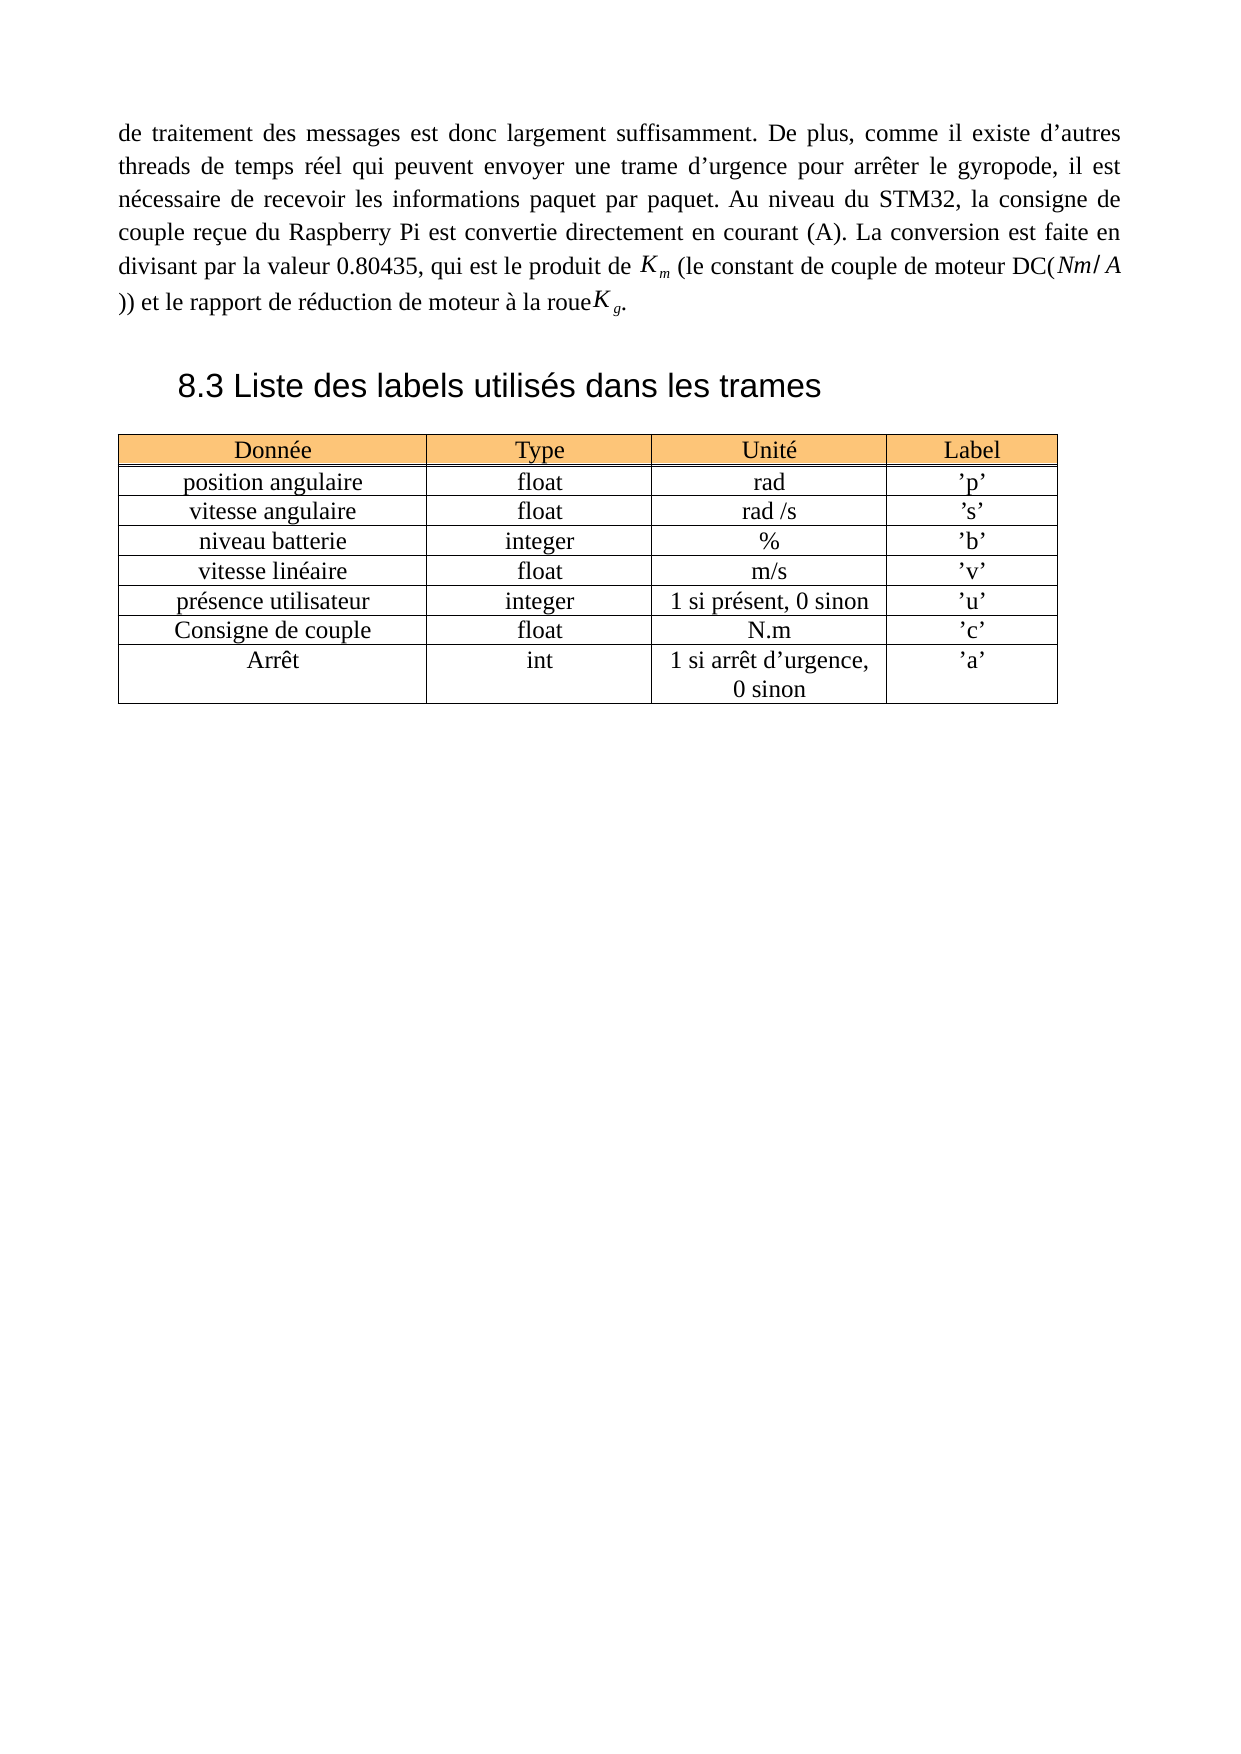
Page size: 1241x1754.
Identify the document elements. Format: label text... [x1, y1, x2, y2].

table_cell présence utilisateur [119, 586, 426, 614]
table_cell position angulaire [119, 467, 426, 495]
table_cell integer [427, 526, 651, 555]
table_header Label [887, 435, 1057, 463]
table_cell ’s’ [887, 496, 1057, 525]
table_cell integer [427, 586, 651, 614]
table_header Unité [652, 435, 886, 463]
table_cell rad /s [652, 496, 886, 525]
table_cell ’v’ [887, 556, 1057, 585]
subtitle Liste des labels utilisés dans les trames [177, 366, 1122, 404]
table_cell float [427, 496, 651, 525]
table_cell vitesse linéaire [119, 556, 426, 585]
table_cell ’u’ [887, 586, 1057, 614]
table_cell m/s [652, 556, 886, 585]
table_cell float [427, 616, 651, 644]
table_cell vitesse angulaire [119, 496, 426, 525]
text de traitement des messages est donc largement suffisamment. De plus, comme il existe d’autres threads de temps réel qui peuvent envoyer une trame d’urgence pour arrêter le gyropode, il est nécessaire de recevoir les informations paquet par paquet. Au niveau du STM32, la consigne de couple reçue du Raspberry Pi est convertie directement en courant (A). La conversion est faite en divisant par la valeur 0.80435, qui est le produit de (le constant de couple de moteur DC()) et le rapport de réduction de moteur à la roue. [118, 118, 1122, 317]
table_cell Arrêt [119, 645, 426, 703]
table_cell 1 si arrêt d’urgence, 0 sinon [652, 645, 886, 703]
table_cell ’b’ [887, 526, 1057, 555]
table_cell float [427, 556, 651, 585]
table_cell 1 si présent, 0 sinon [652, 586, 886, 614]
table_header Type [427, 435, 651, 463]
table_header Donnée [119, 435, 426, 463]
table_cell Consigne de couple [119, 616, 426, 644]
table_cell N.m [652, 616, 886, 644]
table_cell % [652, 526, 886, 555]
table_cell rad [652, 467, 886, 495]
table_cell niveau batterie [119, 526, 426, 555]
table_cell float [427, 467, 651, 495]
table_cell ’a’ [887, 645, 1057, 703]
table_cell int [427, 645, 651, 703]
table_cell ’c’ [887, 616, 1057, 644]
table_cell ’p’ [887, 467, 1057, 495]
